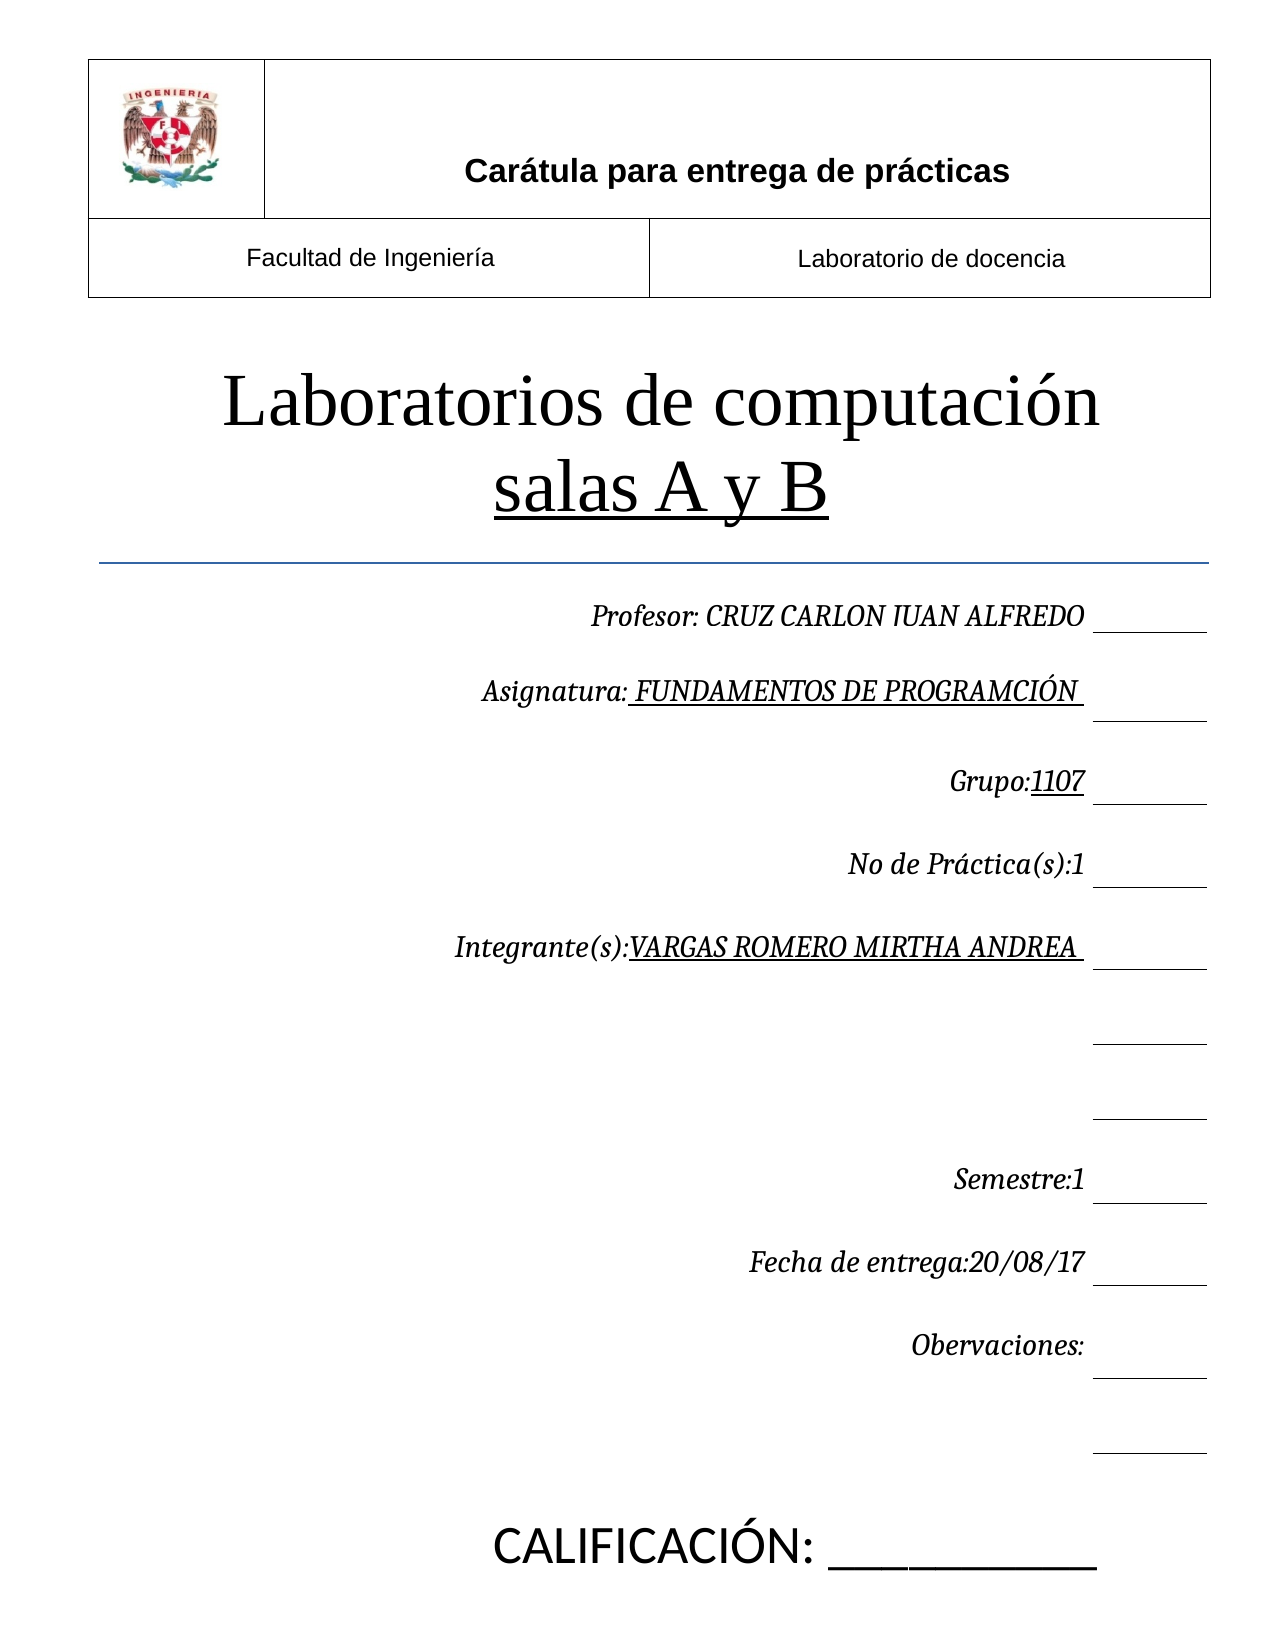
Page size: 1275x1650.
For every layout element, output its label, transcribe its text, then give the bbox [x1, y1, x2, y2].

table_header [1093, 564, 1207, 631]
table_cell [1093, 1045, 1207, 1119]
table_header [89, 60, 264, 217]
text salas A y B [118, 441, 1205, 528]
table_cell [118, 1044, 1093, 1119]
table_cell Asignatura: FUNDAMENTOS DE PROGRAMCIÓN [118, 631, 1093, 721]
table_cell Fecha de entrega:20/08/17 [118, 1203, 1093, 1285]
table_cell [1093, 805, 1207, 887]
table_cell [1093, 633, 1207, 721]
table_cell [1093, 1286, 1207, 1378]
table_cell [118, 969, 1093, 1044]
table_cell [1093, 722, 1207, 804]
table_cell Facultad de Ingeniería [89, 219, 649, 297]
text CALIFICACIÓN: __________ [118, 1511, 1205, 1577]
table_header [118, 556, 1093, 562]
table_cell [1093, 1379, 1207, 1453]
table_cell No de Práctica(s):1 [118, 804, 1093, 887]
table_cell Grupo:1107 [118, 721, 1093, 804]
table_cell Obervaciones: [118, 1285, 1093, 1378]
table_header [1093, 556, 1207, 562]
table_cell [1093, 1204, 1207, 1285]
table_cell [1093, 1120, 1207, 1202]
table_cell [1093, 888, 1207, 969]
text Laboratorios de computación [118, 355, 1205, 441]
table_header Carátula para entrega de prácticas [265, 60, 1210, 217]
table_cell [1093, 970, 1207, 1044]
table_cell [118, 1378, 1093, 1453]
table_cell Semestre:1 [118, 1119, 1093, 1202]
table_cell Laboratorio de docencia [650, 219, 1210, 297]
table_cell Integrante(s):VARGAS ROMERO MIRTHA ANDREA [118, 887, 1093, 969]
table_header Profesor: CRUZ CARLON JUAN ALFREDO [118, 564, 1093, 631]
